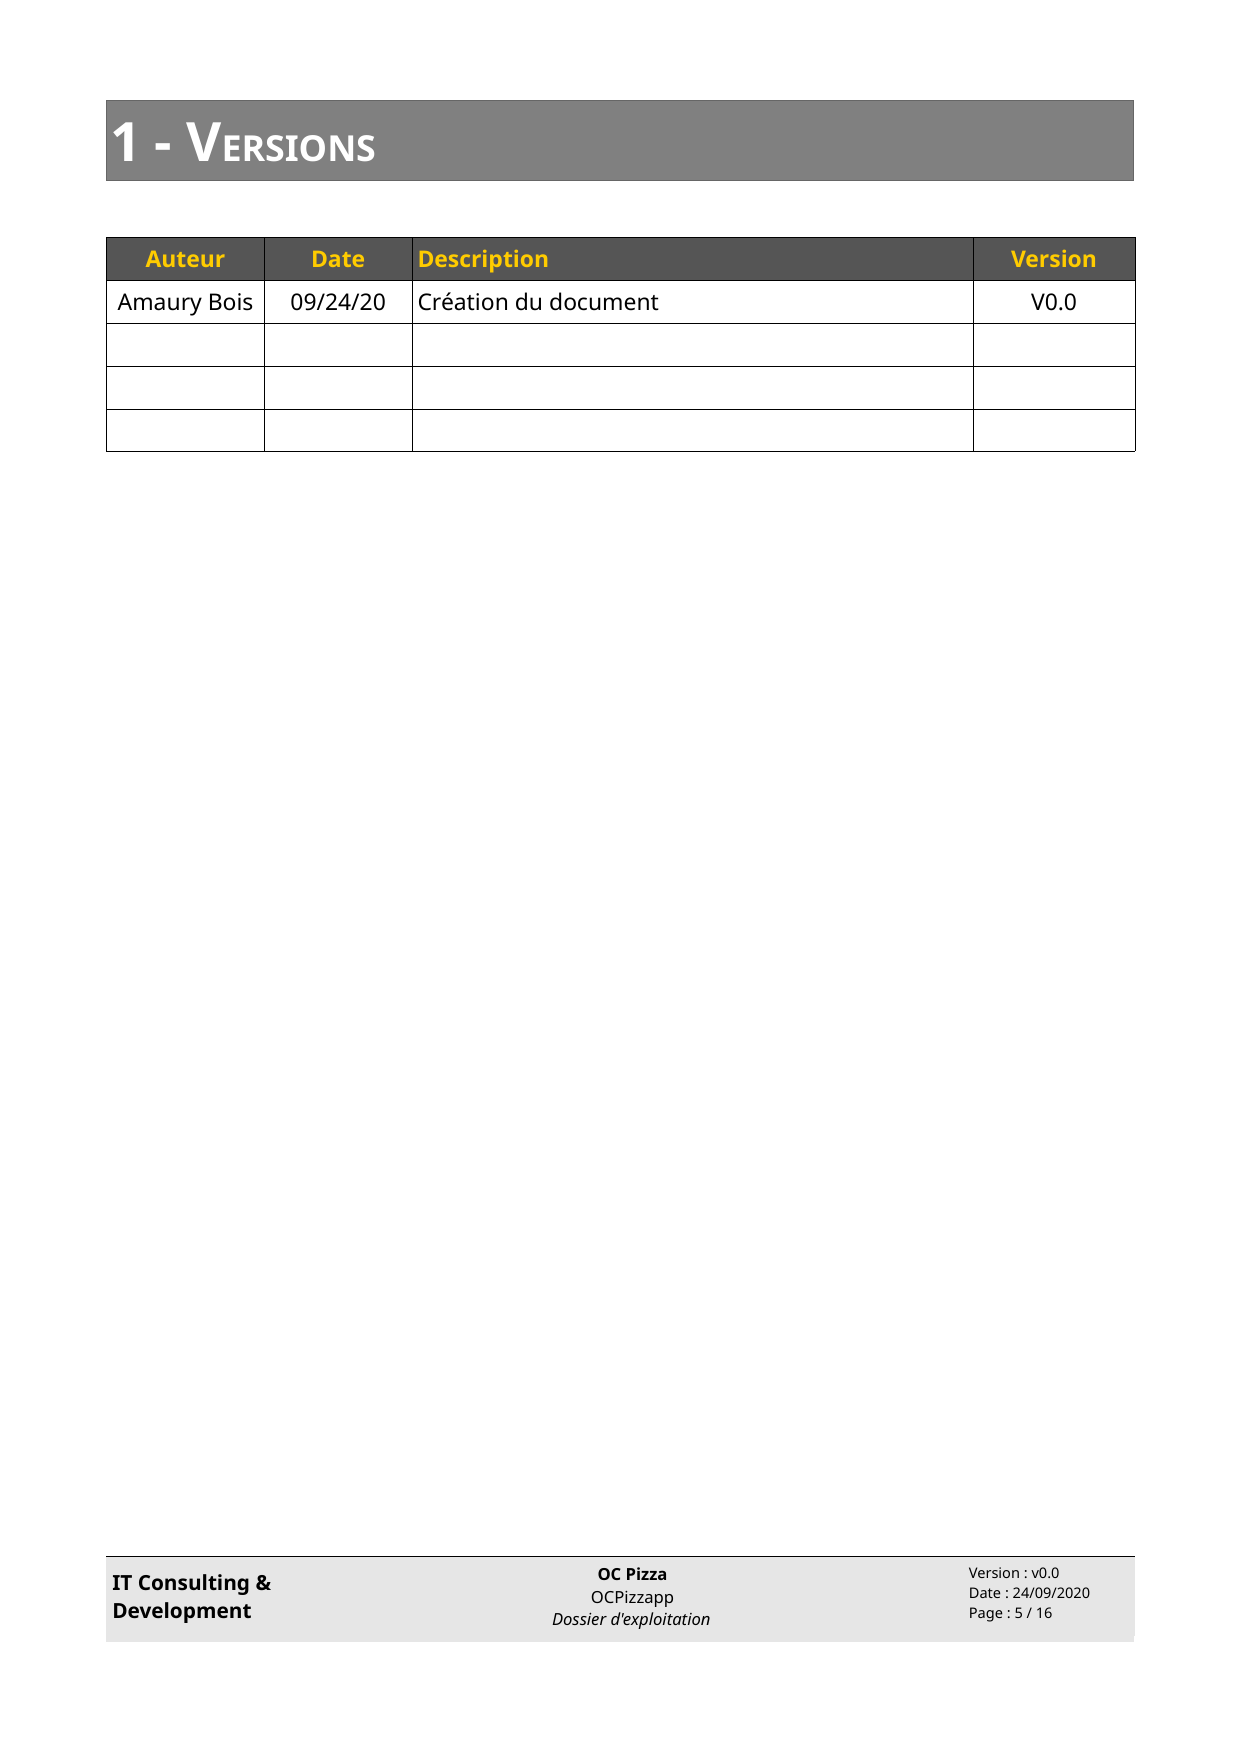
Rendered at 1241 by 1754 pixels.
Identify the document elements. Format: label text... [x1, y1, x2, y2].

table_cell [107, 367, 264, 408]
table_cell [265, 410, 412, 451]
table_cell [413, 324, 973, 366]
table_cell [413, 367, 973, 408]
table_header Auteur [107, 238, 264, 280]
table_header Description [413, 238, 973, 280]
table_cell [107, 324, 264, 366]
table_cell Création du document [413, 281, 973, 323]
table_cell [974, 367, 1135, 408]
table_cell [974, 324, 1135, 366]
table_cell [107, 410, 264, 451]
table_cell [265, 367, 412, 408]
table_cell V0.0 [974, 281, 1135, 323]
table_header Version [974, 238, 1135, 280]
table_header Date [265, 238, 412, 280]
table_cell Amaury Bois [107, 281, 264, 323]
table_cell 24/09/20 [265, 281, 412, 323]
table_cell [974, 410, 1135, 451]
table_cell [265, 324, 412, 366]
subtitle Versions [107, 101, 1133, 180]
table_cell [413, 410, 973, 451]
